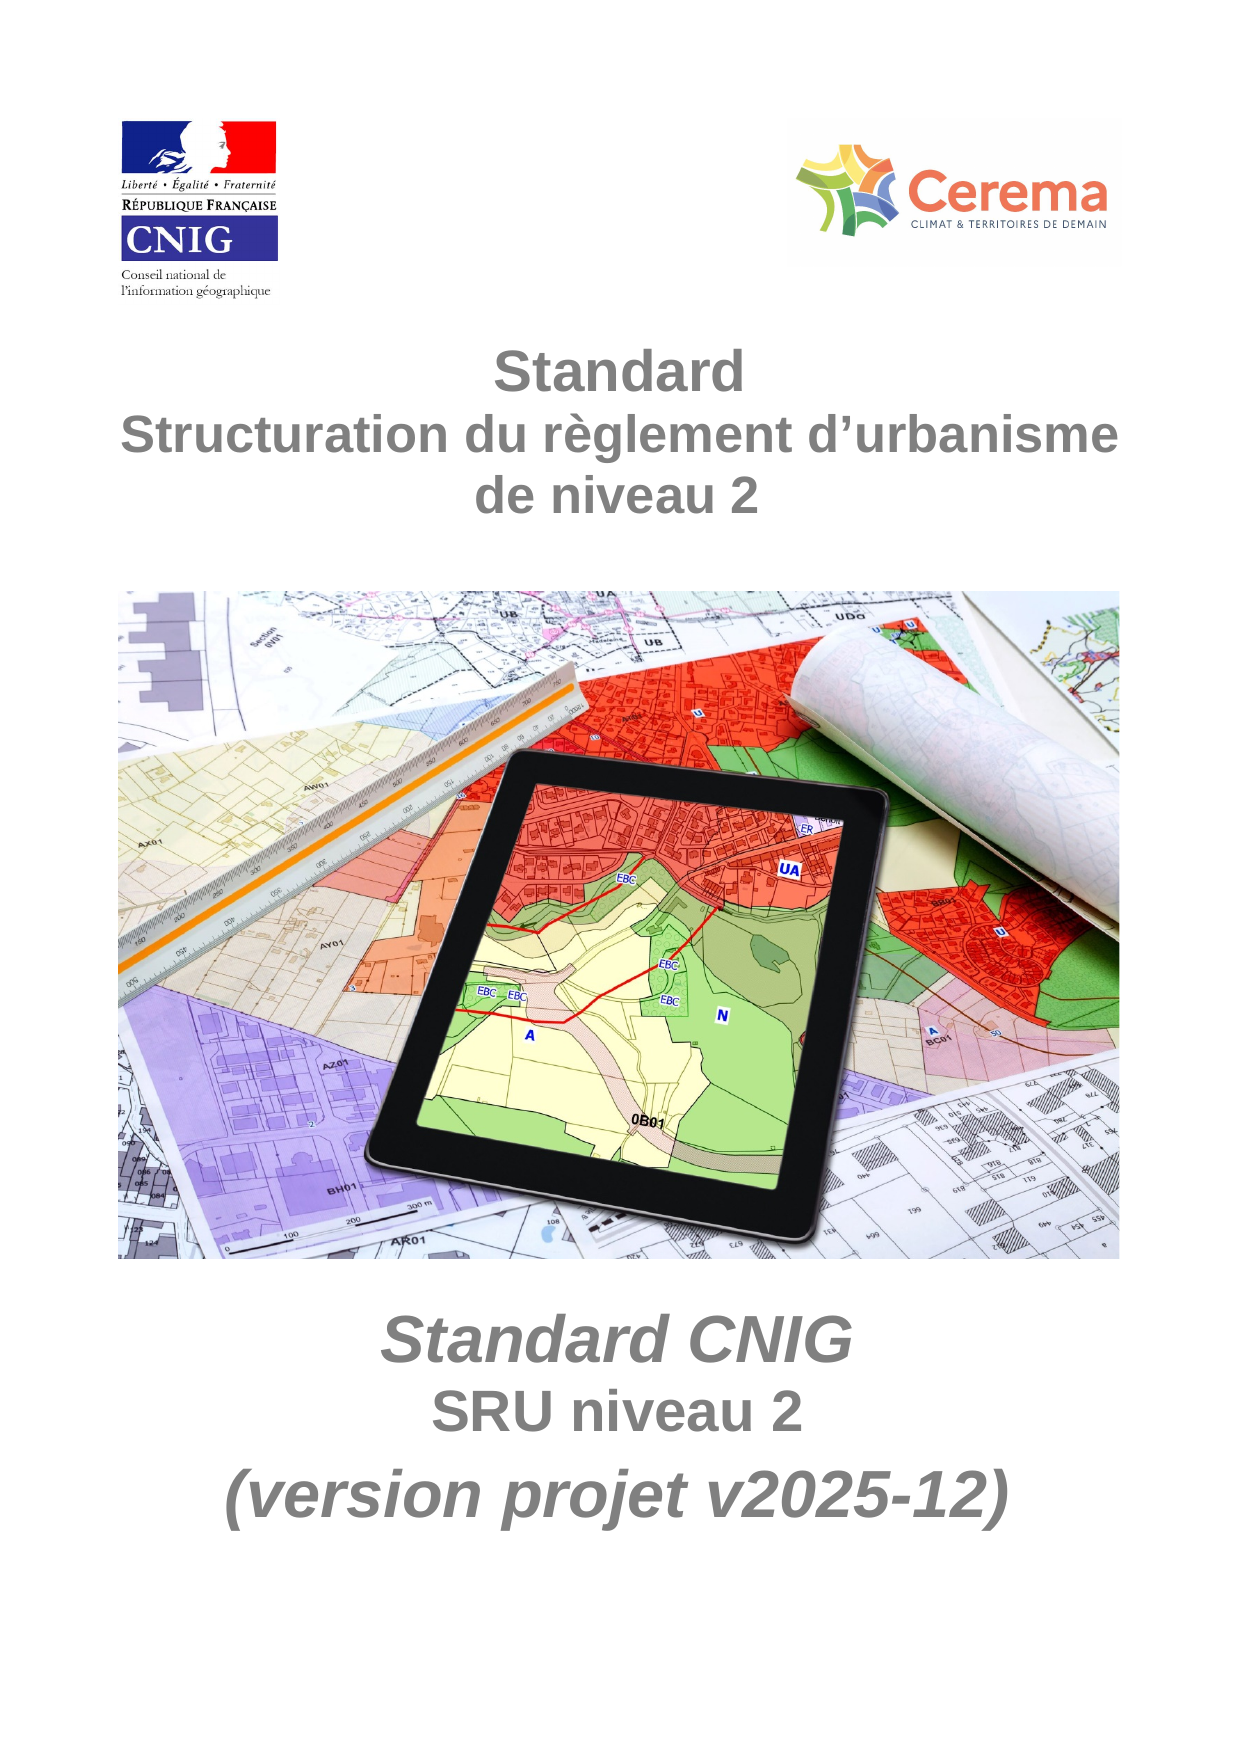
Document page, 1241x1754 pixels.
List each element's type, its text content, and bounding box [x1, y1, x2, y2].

table_cell Standard CNIG SRU niveau 2 (version projet v2025-12) [118, 1270, 1122, 1532]
table_cell Standard Structuration du règlement d’urbanisme de niveau 2 [118, 307, 1122, 591]
picture [787, 118, 1122, 267]
table_header [787, 267, 1122, 307]
table_cell [118, 591, 1122, 1270]
table_header [118, 118, 452, 307]
table_header [453, 118, 787, 307]
picture [118, 591, 1120, 1259]
picture [118, 118, 280, 305]
